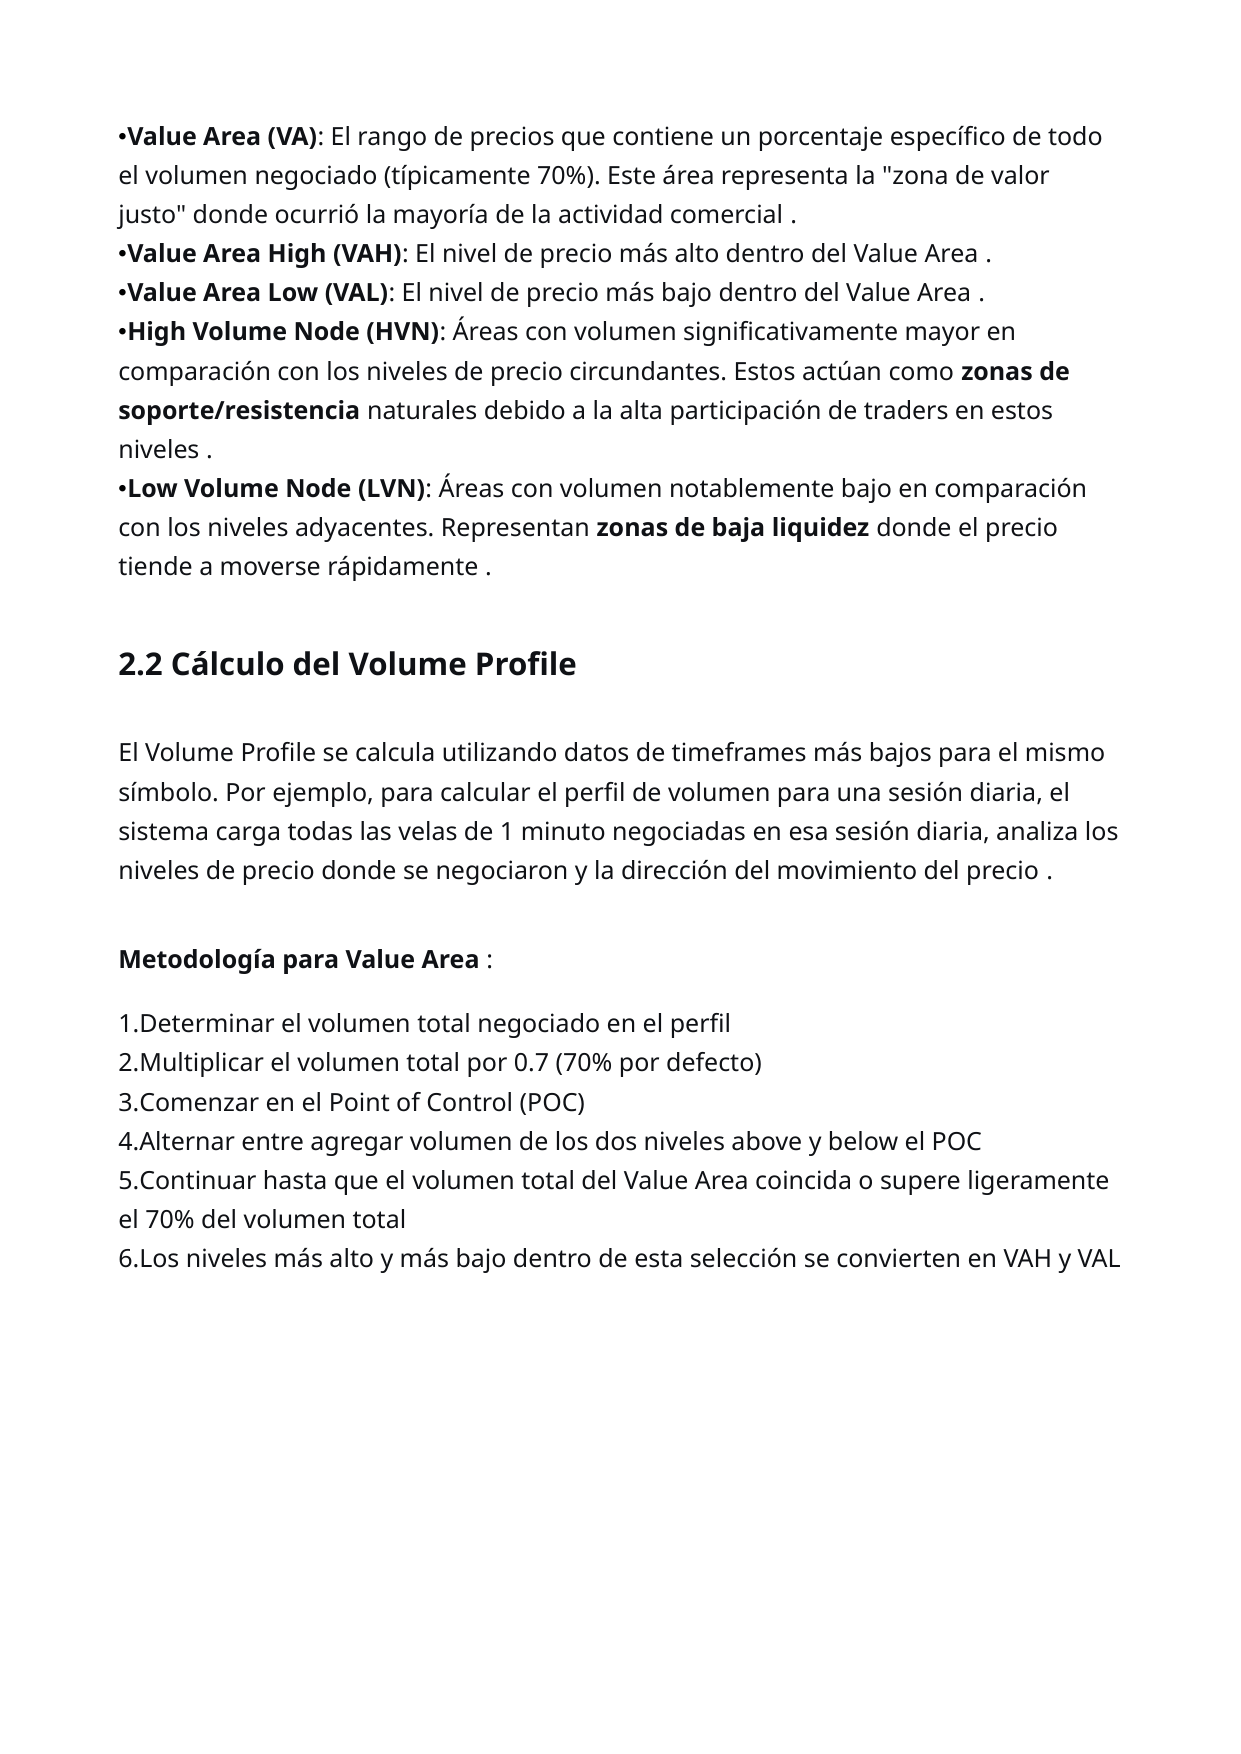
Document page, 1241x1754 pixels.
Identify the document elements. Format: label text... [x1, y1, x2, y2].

list Value Area Low (VAL): El nivel de precio más bajo dentro del Value Area . [118, 275, 1122, 309]
list Multiplicar el volumen total por 0.7 (70% por defecto) [118, 1045, 1122, 1079]
list Value Area High (VAH): El nivel de precio más alto dentro del Value Area . [118, 236, 1122, 270]
text El Volume Profile se calcula utilizando datos de timeframes más bajos para el mismo símbolo. Por ejemplo, para calcular el perfil de volumen para una sesión diaria, el sistema carga todas las velas de 1 minuto negociadas en esa sesión diaria, analiza los niveles de precio donde se negociaron y la dirección del movimiento del precio . [118, 735, 1122, 887]
list Value Area (VA): El rango de precios que contiene un porcentaje específico de todo el volumen negociado (típicamente 70%). Este área representa la "zona de valor justo" donde ocurrió la mayoría de la actividad comercial . [118, 118, 1122, 231]
list Los niveles más alto y más bajo dentro de esta selección se convierten en VAH y VAL [118, 1241, 1122, 1275]
list High Volume Node (HVN): Áreas con volumen significativamente mayor en comparación con los niveles de precio circundantes. Estos actúan como zonas de soporte/resistencia naturales debido a la alta participación de traders en estos niveles . [118, 314, 1122, 466]
subtitle 2.2 Cálculo del Volume Profile [118, 638, 1122, 685]
list Low Volume Node (LVN): Áreas con volumen notablemente bajo en comparación con los niveles adyacentes. Representan zonas de baja liquidez donde el precio tiende a moverse rápidamente . [118, 471, 1122, 583]
list Determinar el volumen total negociado en el perfil [118, 1006, 1122, 1040]
text Metodología para Value Area : [118, 942, 1122, 976]
list Continuar hasta que el volumen total del Value Area coincida o supere ligeramente el 70% del volumen total [118, 1162, 1122, 1236]
list Alternar entre agregar volumen de los dos niveles above y below el POC [118, 1123, 1122, 1157]
list Comenzar en el Point of Control (POC) [118, 1084, 1122, 1118]
